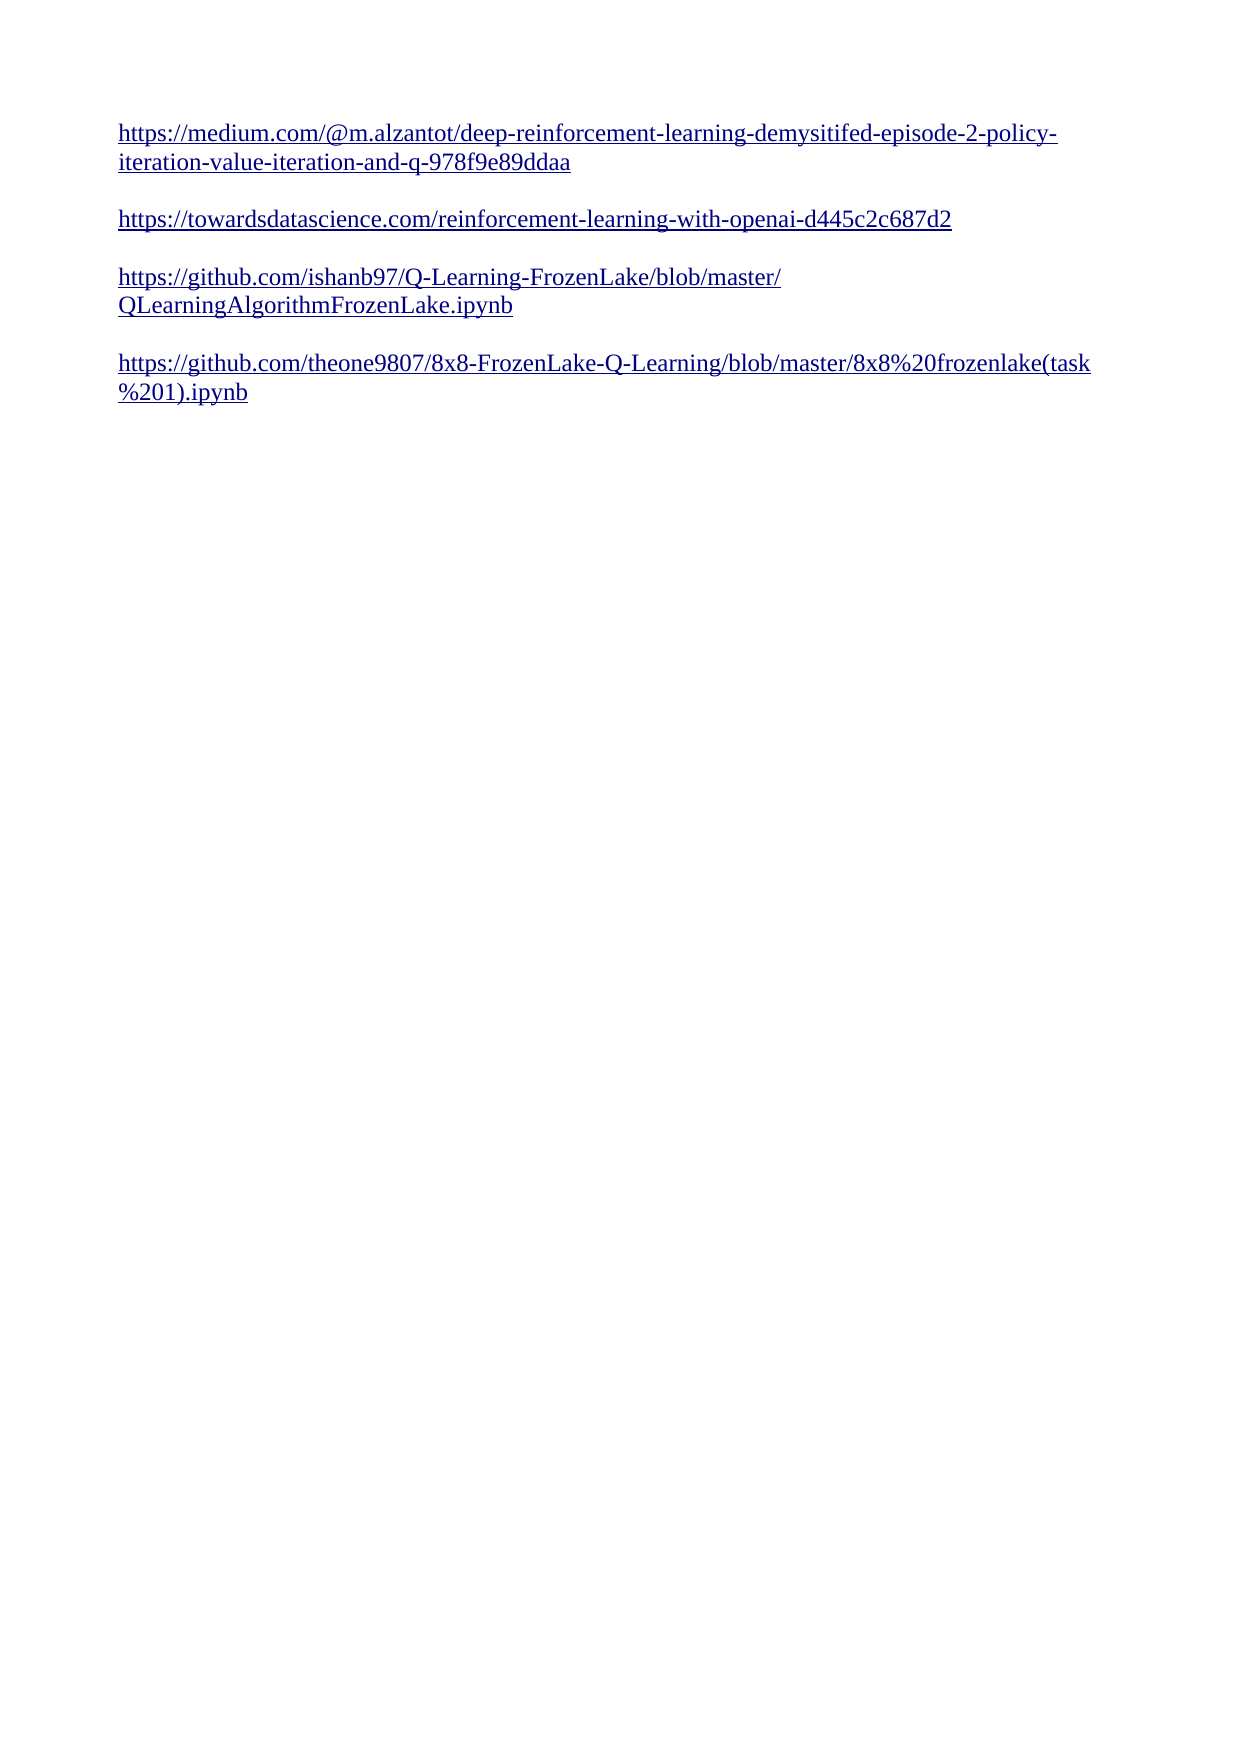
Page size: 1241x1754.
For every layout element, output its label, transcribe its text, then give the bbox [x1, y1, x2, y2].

text https://towardsdatascience.com/reinforcement-learning-with-openai-d445c2c687d2 [118, 204, 1122, 233]
text https://github.com/theone9807/8x8-FrozenLake-Q-Learning/blob/master/8x8%20frozenlake(task%201).ipynb [118, 348, 1122, 406]
text https://github.com/ishanb97/Q-Learning-FrozenLake/blob/master/QLearningAlgorithmFrozenLake.ipynb [118, 262, 1122, 319]
text https://medium.com/@m.alzantot/deep-reinforcement-learning-demysitifed-episode-2-policy-iteration-value-iteration-and-q-978f9e89ddaa [118, 118, 1122, 176]
